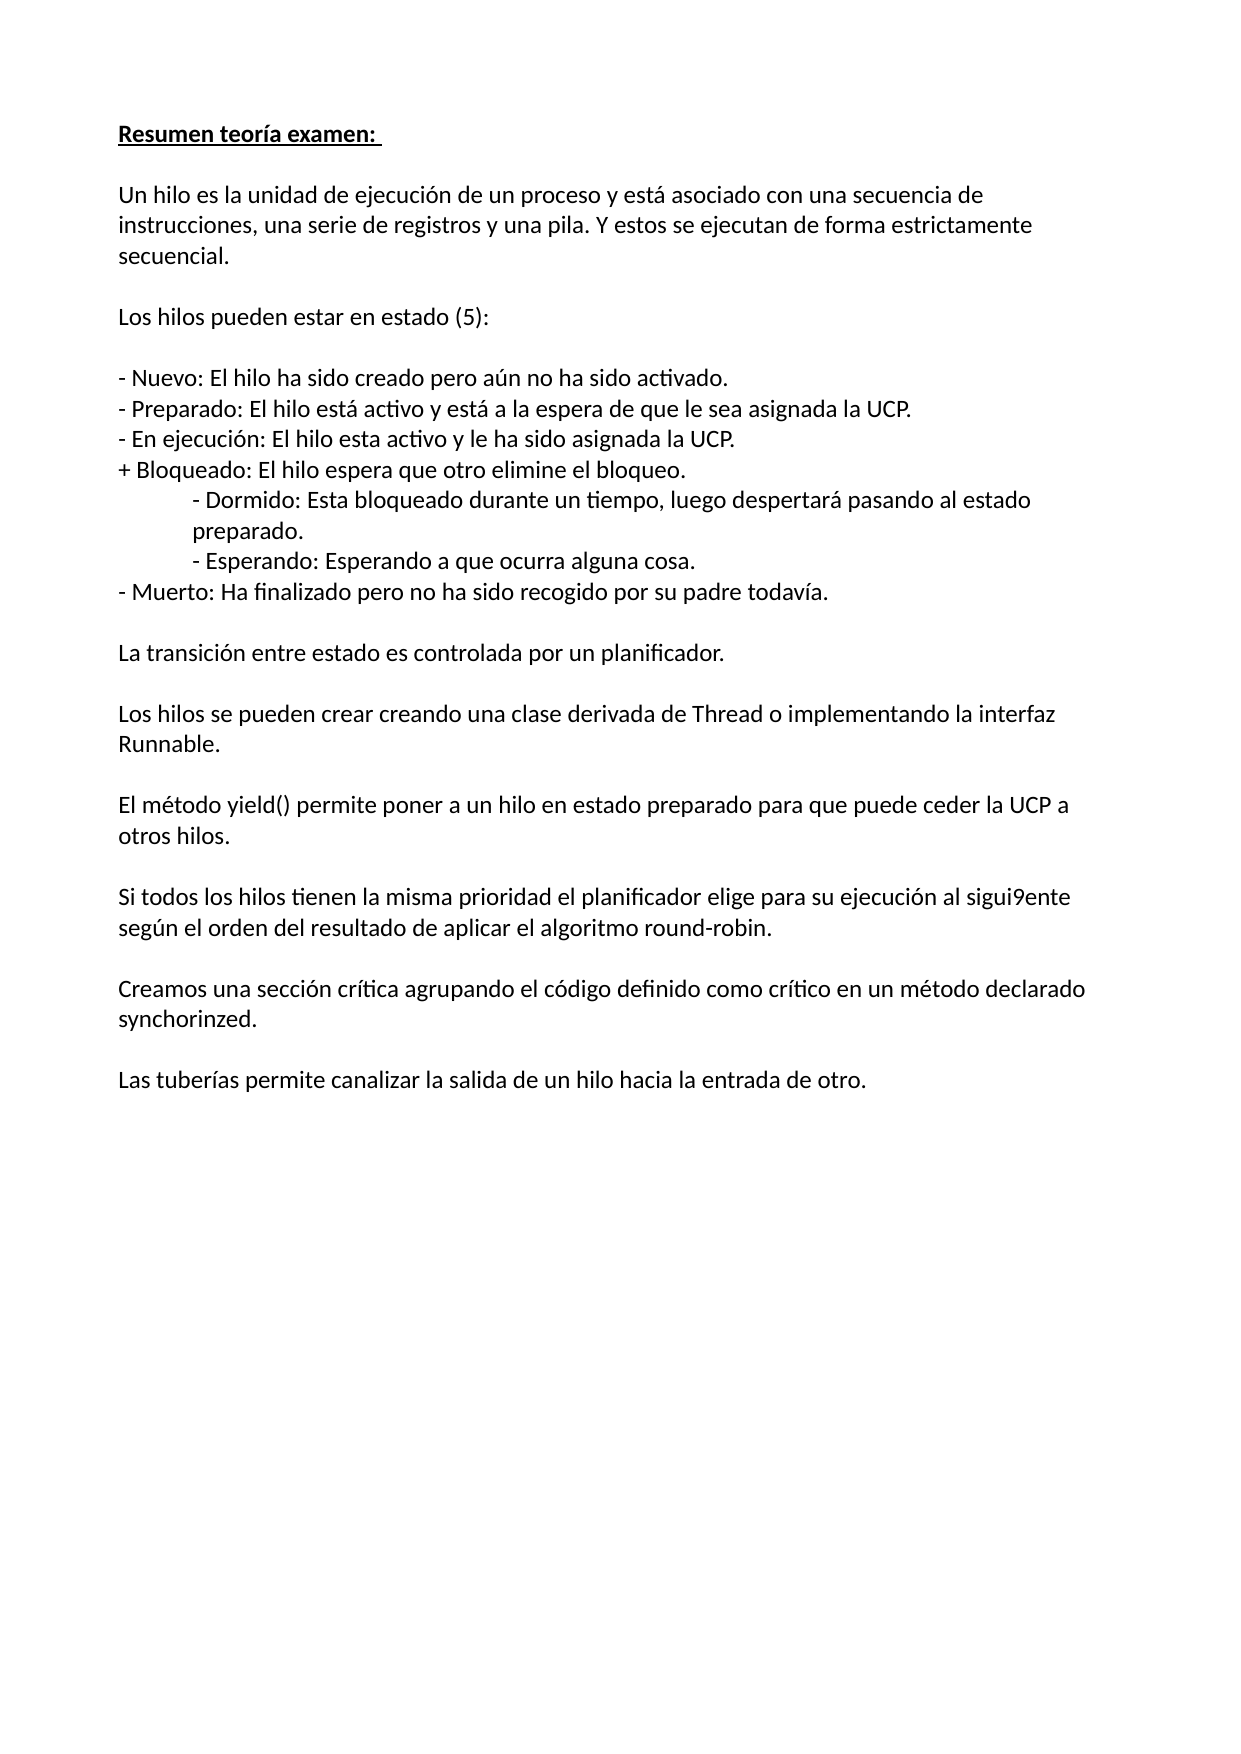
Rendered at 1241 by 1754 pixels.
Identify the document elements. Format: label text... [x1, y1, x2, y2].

text - En ejecución: El hilo esta activo y le ha sido asignada la UCP. [118, 423, 1122, 454]
text Resumen teoría examen: [118, 118, 1122, 149]
text La transición entre estado es controlada por un planificador. [118, 637, 1122, 667]
text Los hilos se pueden crear creando una clase derivada de Thread o implementando la interfaz Runnable. [118, 698, 1122, 759]
text El método yield() permite poner a un hilo en estado preparado para que puede ceder la UCP a otros hilos. [118, 789, 1122, 851]
text Un hilo es la unidad de ejecución de un proceso y está asociado con una secuencia de instrucciones, una serie de registros y una pila. Y estos se ejecutan de forma estrictamente secuencial. [118, 179, 1122, 271]
text - Dormido: Esta bloqueado durante un tiempo, luego despertará pasando al estado preparado. [118, 484, 1122, 545]
text Creamos una sección crítica agrupando el código definido como crítico en un método declarado synchorinzed. [118, 973, 1122, 1034]
text - Nuevo: El hilo ha sido creado pero aún no ha sido activado. [118, 362, 1122, 393]
text Los hilos pueden estar en estado (5): [118, 301, 1122, 332]
text - Esperando: Esperando a que ocurra alguna cosa. [118, 545, 1122, 576]
text - Preparado: El hilo está activo y está a la espera de que le sea asignada la UCP. [118, 393, 1122, 423]
text + Bloqueado: El hilo espera que otro elimine el bloqueo. [118, 454, 1122, 484]
text - Muerto: Ha finalizado pero no ha sido recogido por su padre todavía. [118, 576, 1122, 606]
text Si todos los hilos tienen la misma prioridad el planificador elige para su ejecución al sigui9ente según el orden del resultado de aplicar el algoritmo round-robin. [118, 881, 1122, 942]
text Las tuberías permite canalizar la salida de un hilo hacia la entrada de otro. [118, 1064, 1122, 1095]
